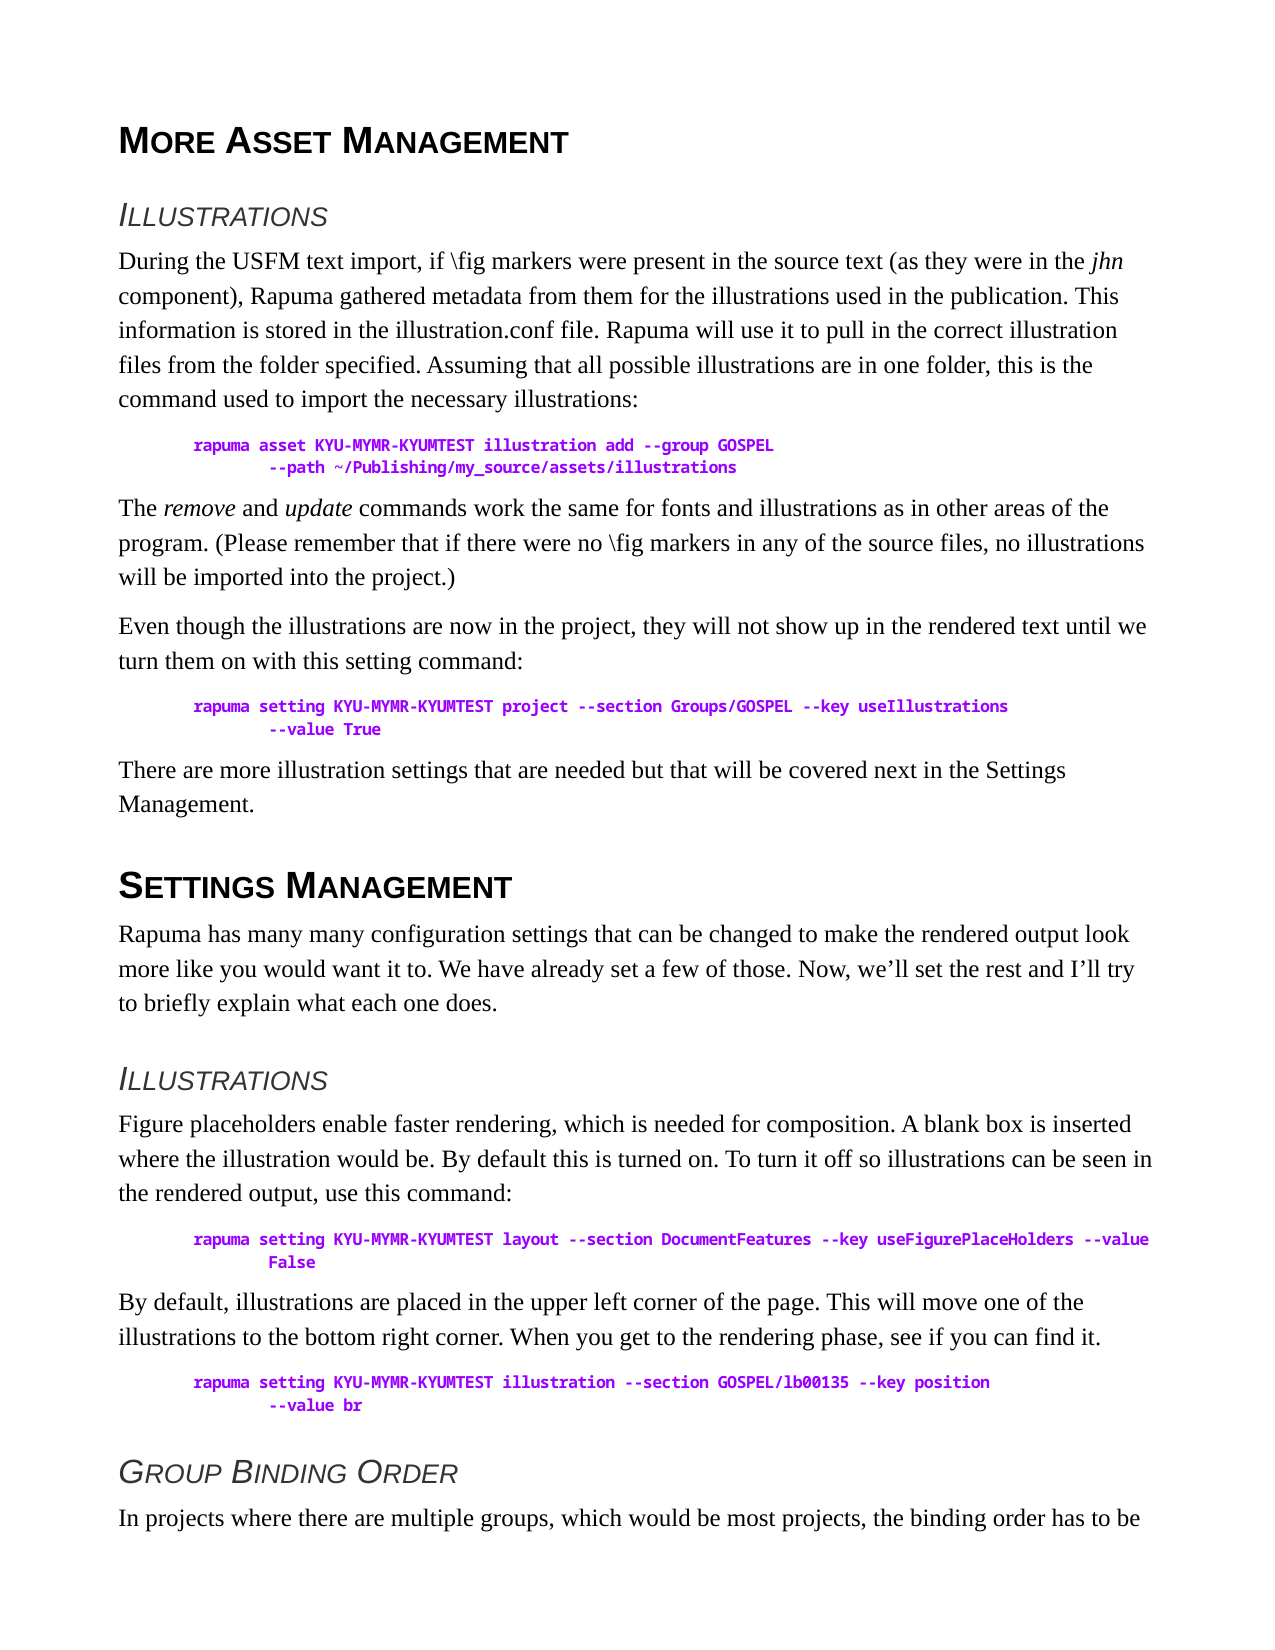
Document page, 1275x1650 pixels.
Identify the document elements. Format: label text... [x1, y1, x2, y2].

subtitle Illustrations [118, 195, 1157, 234]
text rapuma setting KYU-MYMR-KYUMTEST illustration --section GOSPEL/lb00135 --key position --value br [193, 1371, 1157, 1416]
text The remove and update commands work the same for fonts and illustrations as in other areas of the program. (Please remember that if there were no \fig markers in any of the source files, no illustrations will be imported into the project.) [118, 493, 1157, 591]
text Figure placeholders enable faster rendering, which is needed for composition. A blank box is inserted where the illustration would be. By default this is turned on. To turn it off so illustrations can be seen in the rendered output, use this command: [118, 1109, 1157, 1207]
text There are more illustration settings that are needed but that will be covered next in the Settings Management. [118, 755, 1157, 818]
subtitle Group Binding Order [118, 1452, 1157, 1491]
text Even though the illustrations are now in the project, they will not show up in the rendered text until we turn them on with this setting command: [118, 611, 1157, 674]
text rapuma setting KYU-MYMR-KYUMTEST project --section Groups/GOSPEL --key useIllustrations --value True [193, 695, 1157, 740]
text rapuma setting KYU-MYMR-KYUMTEST layout --section DocumentFeatures --key useFigurePlaceHolders --value False [193, 1227, 1157, 1273]
text Rapuma has many many configuration settings that can be changed to make the rendered output look more like you would want it to. We have already set a few of those. Now, we’ll set the rest and I’ll try to briefly explain what each one does. [118, 919, 1157, 1017]
text By default, illustrations are placed in the upper left corner of the page. This will move one of the illustrations to the bottom right corner. When you get to the rendering phase, see if you can find it. [118, 1287, 1157, 1351]
subtitle Illustrations [118, 1058, 1157, 1097]
text rapuma asset KYU-MYMR-KYUMTEST illustration add --group GOSPEL --path ~/Publishing/my_source/assets/illustrations [193, 433, 1157, 479]
subtitle More Asset Management [118, 118, 1157, 162]
text During the USFM text import, if \fig markers were present in the source text (as they were in the jhn component), Rapuma gathered metadata from them for the illustrations used in the publication. This information is stored in the illustration.conf file. Rapuma will use it to pull in the correct illustration files from the folder specified. Assuming that all possible illustrations are in one folder, this is the command used to import the necessary illustrations: [118, 246, 1157, 413]
text In projects where there are multiple groups, which would be most projects, the binding order has to be [118, 1503, 1157, 1532]
subtitle Settings Management [118, 863, 1157, 907]
